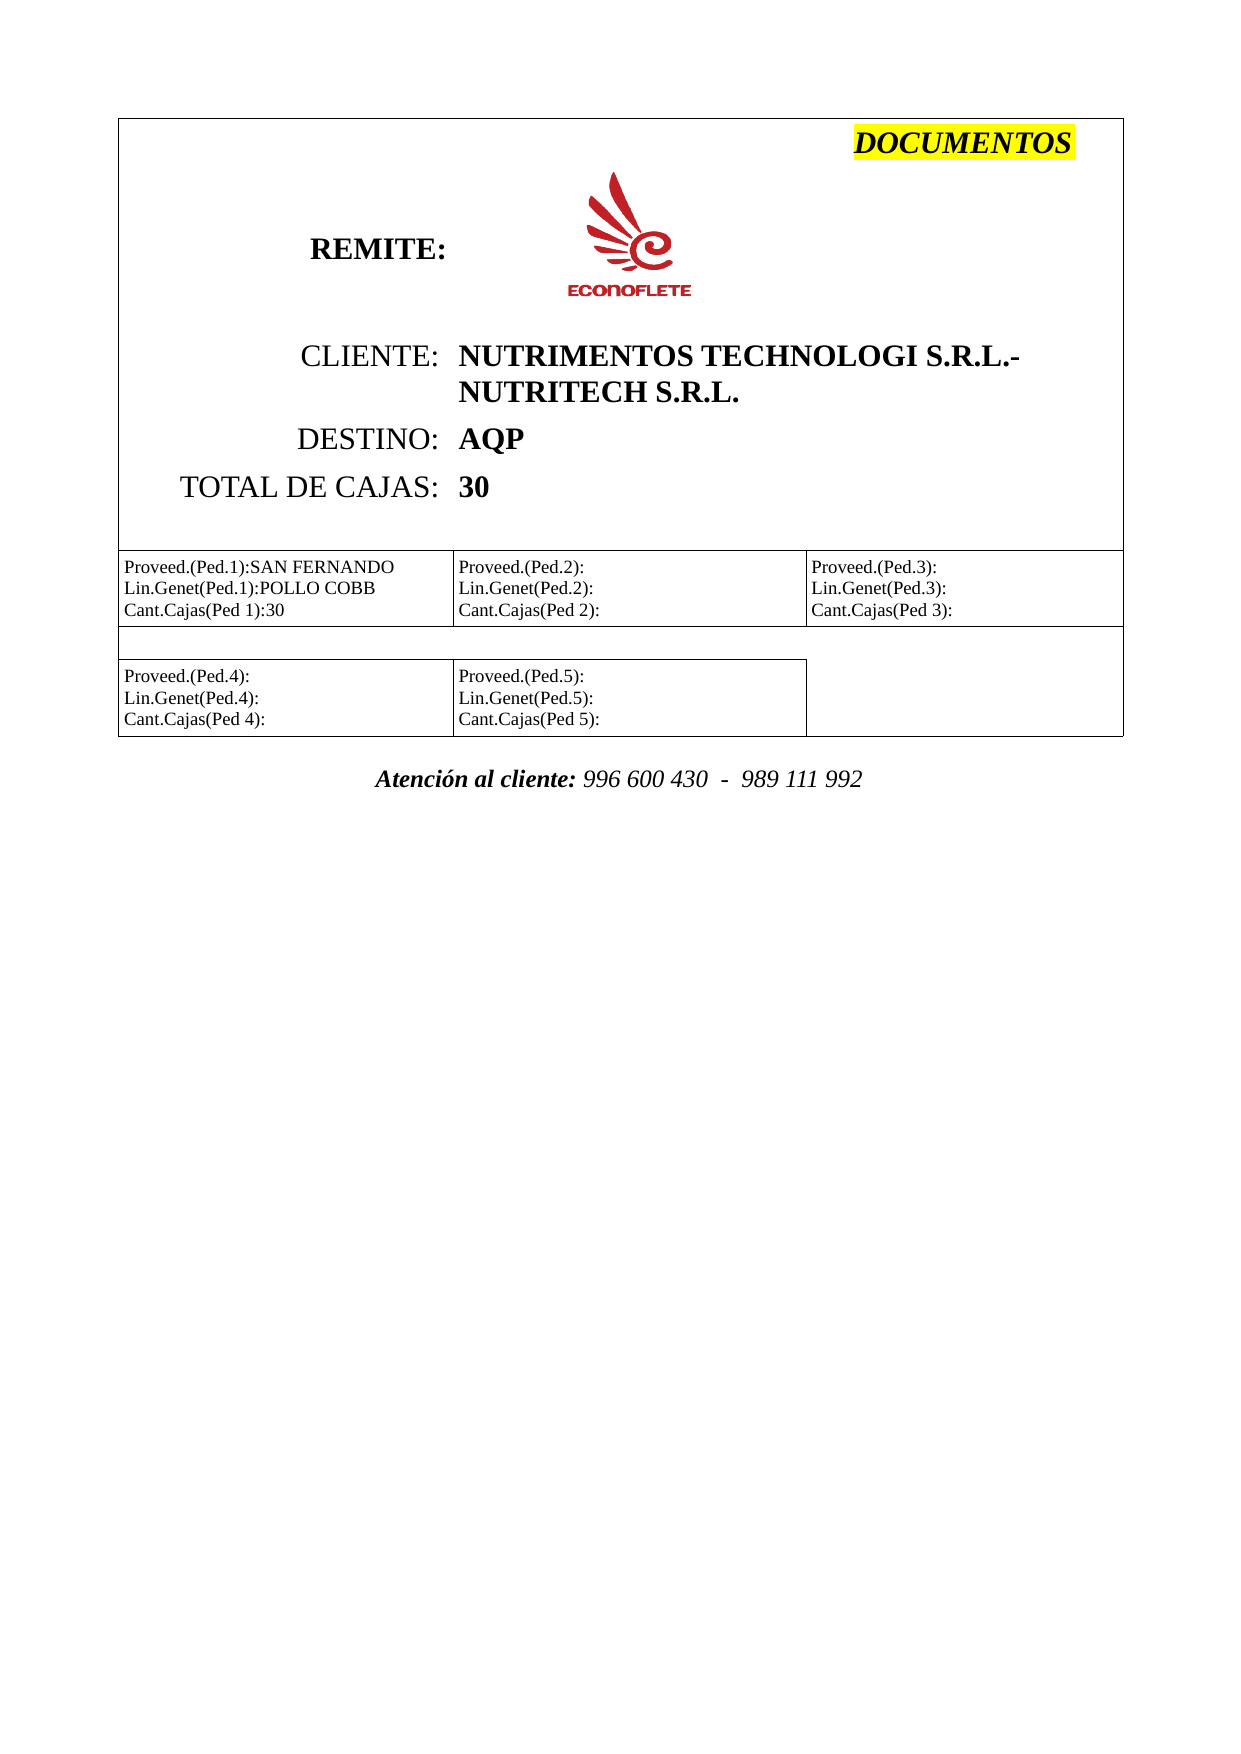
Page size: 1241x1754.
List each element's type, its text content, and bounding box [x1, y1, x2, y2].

picture [552, 171, 707, 297]
table_cell AQP [453, 415, 806, 462]
table_cell REMITE: [119, 166, 453, 332]
table_cell [806, 510, 1123, 550]
table_cell Proveed.(Ped.1):SAN FERNANDO Lin.Genet(Ped.1):POLLO COBB Cant.Cajas(Ped 1):30 [119, 551, 453, 626]
table_cell [119, 510, 453, 550]
table_cell Proveed.(Ped.4): Lin.Genet(Ped.4): Cant.Cajas(Ped 4): [119, 660, 453, 736]
table_cell [119, 627, 453, 659]
table_cell CLIENTE: [119, 332, 453, 415]
table_cell Proveed.(Ped.2): Lin.Genet(Ped.2): Cant.Cajas(Ped 2): [454, 551, 806, 626]
table_cell Proveed.(Ped.5): Lin.Genet(Ped.5): Cant.Cajas(Ped 5): [454, 660, 806, 736]
table_cell 30 [453, 462, 1123, 510]
table_header [119, 119, 453, 166]
table_cell Proveed.(Ped.3): Lin.Genet(Ped.3): Cant.Cajas(Ped 3): [807, 551, 1123, 626]
table_cell NUTRIMENTOS TECHNOLOGI S.R.L.- NUTRITECH S.R.L. [453, 332, 1123, 415]
table_cell [453, 627, 806, 659]
table_cell [806, 166, 1123, 332]
table_cell [806, 627, 1123, 659]
table_cell [806, 415, 1123, 462]
text Atención al cliente: 996 600 430 - 989 111 992 [118, 764, 1122, 793]
table_cell TOTAL DE CAJAS: [119, 462, 453, 510]
table_cell [807, 659, 1123, 736]
table_cell DESTINO: [119, 415, 453, 462]
table_cell [453, 166, 806, 332]
table_header [453, 119, 806, 166]
table_cell [453, 510, 806, 550]
table_header DOCUMENTOS [806, 119, 1123, 166]
